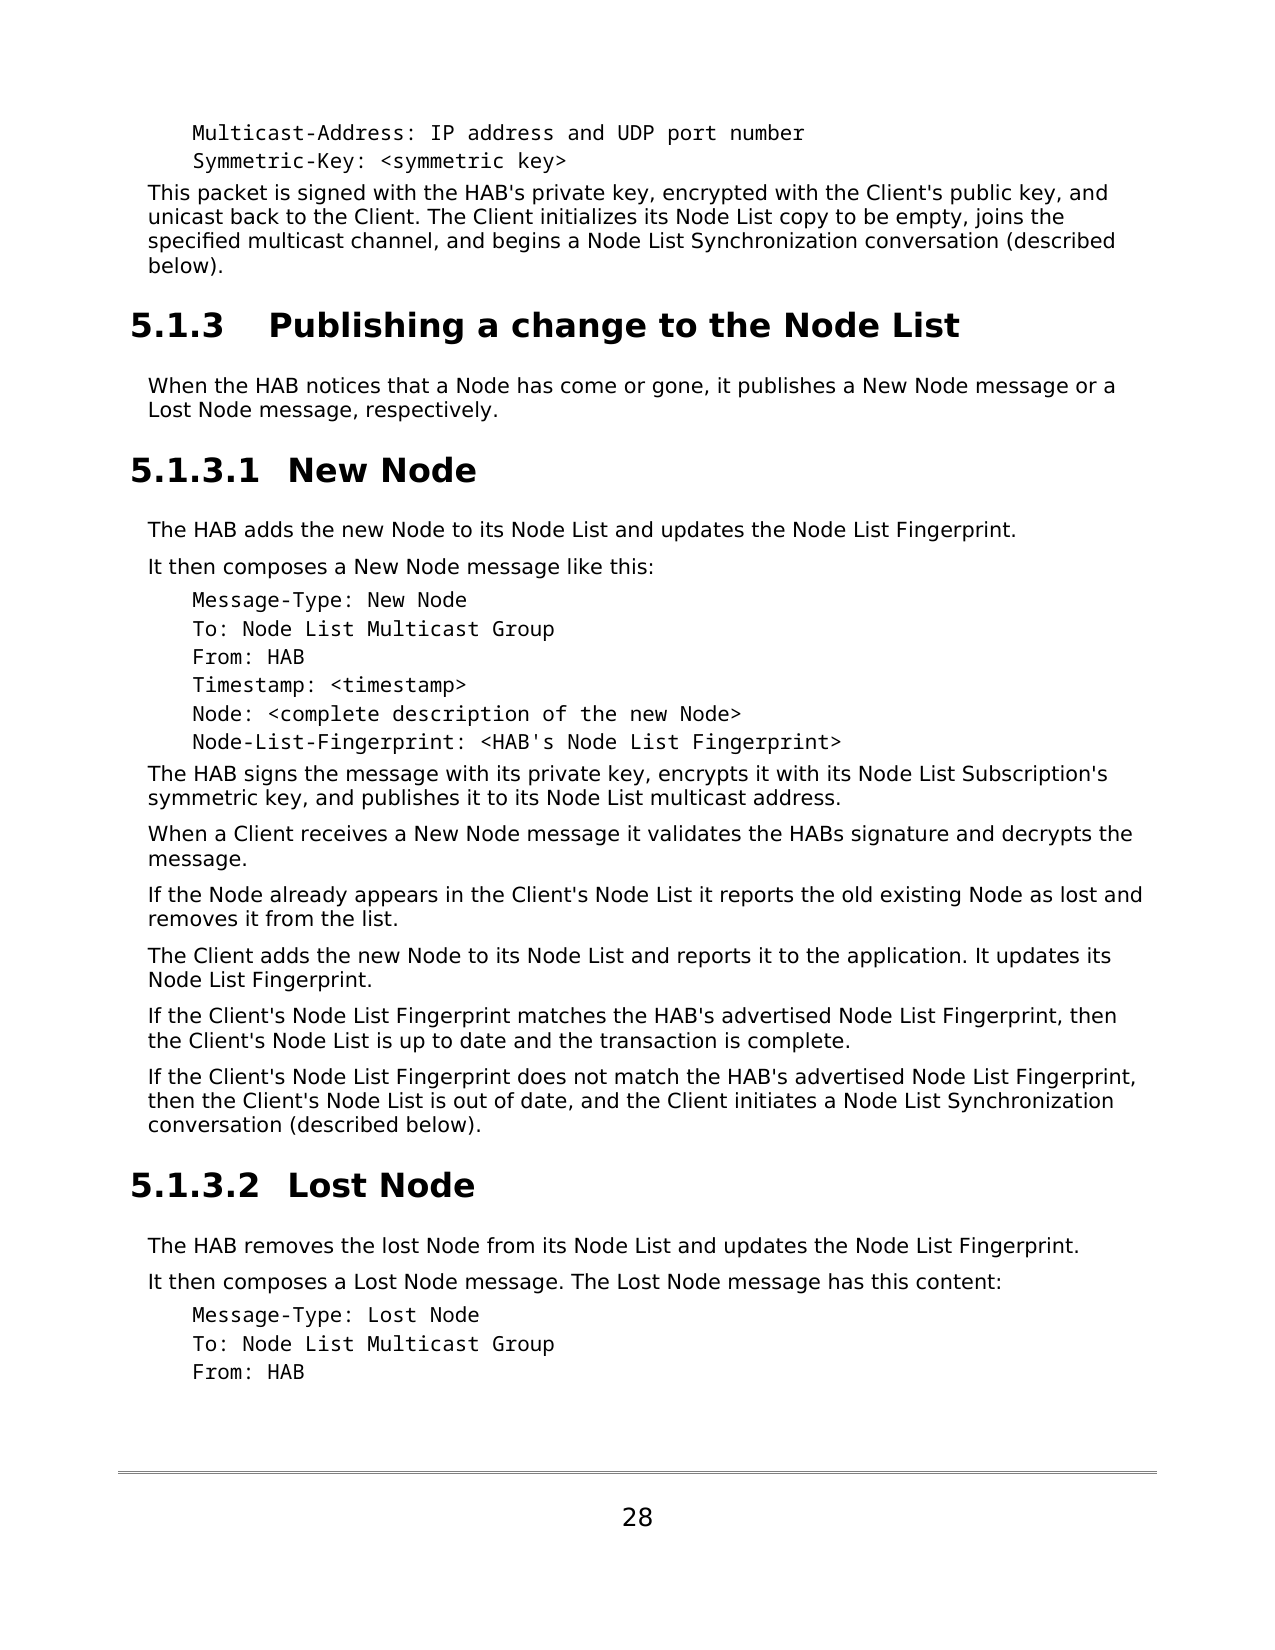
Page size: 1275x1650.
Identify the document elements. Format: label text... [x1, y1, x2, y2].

text Timestamp: <timestamp> [192, 671, 1157, 699]
text The HAB signs the message with its private key, encrypts it with its Node List Subscription's symmetric key, and publishes it to its Node List multicast address. [148, 762, 1157, 810]
text Message-Type: New Node [192, 585, 1157, 614]
text If the Node already appears in the Client's Node List it reports the old existing Node as lost and removes it from the list. [148, 883, 1157, 932]
text The Client adds the new Node to its Node List and reports it to the application. It updates its Node List Fingerprint. [148, 944, 1157, 992]
text Message-Type: Lost Node [192, 1300, 1157, 1329]
text It then composes a New Node message like this: [148, 555, 1157, 579]
text Multicast-Address: IP address and UDP port number [192, 118, 1157, 147]
text To: Node List Multicast Group [192, 1329, 1157, 1357]
text It then composes a Lost Node message. The Lost Node message has this content: [148, 1270, 1157, 1294]
text From: HAB [192, 1357, 1157, 1386]
text If the Client's Node List Fingerprint does not match the HAB's advertised Node List Fingerprint, then the Client's Node List is out of date, and the Client initiates a Node List Synchronization conversation (described below). [148, 1065, 1157, 1138]
text When the HAB notices that a Node has come or gone, it publishes a New Node message or a Lost Node message, respectively. [148, 374, 1157, 423]
text This packet is signed with the HAB's private key, encrypted with the Client's public key, and unicast back to the Client. The Client initializes its Node List copy to be empty, joins the specified multicast channel, and begins a Node List Synchronization conversation (described below). [148, 181, 1157, 278]
text When a Client receives a New Node message it validates the HABs signature and decrypts the message. [148, 822, 1157, 871]
subtitle Lost Node [118, 1166, 1157, 1205]
text If the Client's Node List Fingerprint matches the HAB's advertised Node List Fingerprint, then the Client's Node List is up to date and the transaction is complete. [148, 1004, 1157, 1053]
text Node-List-Fingerprint: <HAB's Node List Fingerprint> [192, 727, 1157, 756]
text From: HAB [192, 642, 1157, 671]
text The HAB removes the lost Node from its Node List and updates the Node List Fingerprint. [148, 1234, 1157, 1258]
text To: Node List Multicast Group [192, 614, 1157, 642]
text Symmetric-Key: <symmetric key> [192, 147, 1157, 175]
subtitle Publishing a change to the Node List [118, 307, 1157, 346]
text The HAB adds the new Node to its Node List and updates the Node List Fingerprint. [148, 518, 1157, 543]
subtitle New Node [118, 451, 1157, 490]
text Node: <complete description of the new Node> [192, 699, 1157, 727]
